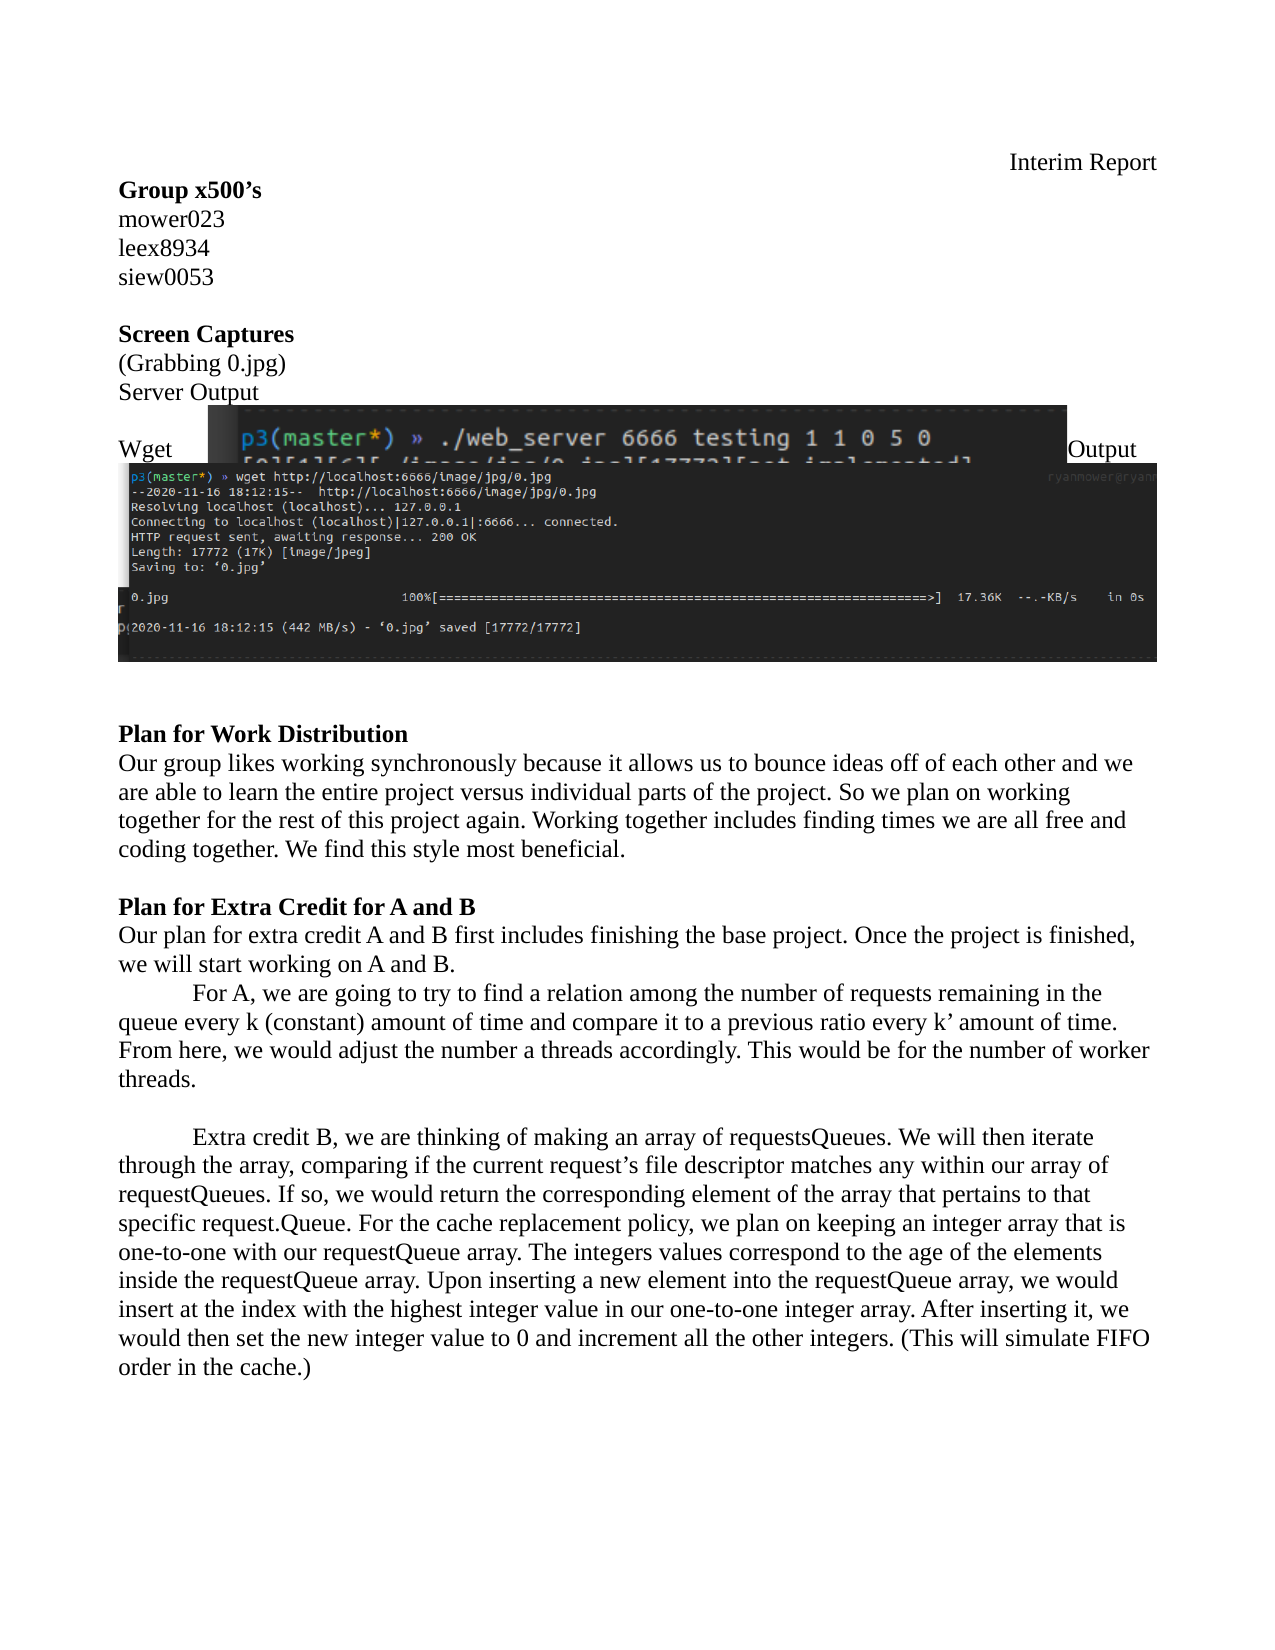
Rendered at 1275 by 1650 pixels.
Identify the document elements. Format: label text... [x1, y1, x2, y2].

text Output [1068, 434, 1157, 463]
text Extra credit B, we are thinking of making an array of requestsQueues. We will then iterate through the array, comparing if the current request’s file descriptor matches any within our array of requestQueues. If so, we would return the corresponding element of the array that pertains to that specific request.Queue. For the cache replacement policy, we plan on keeping an integer array that is one-to-one with our requestQueue array. The integers values correspond to the age of the elements inside the requestQueue array. Upon inserting a new element into the requestQueue array, we would insert at the index with the highest integer value in our one-to-one integer array. After inserting it, we would then set the new integer value to 0 and increment all the other integers. (This will simulate FIFO order in the cache.) [118, 1122, 1157, 1380]
text Group x500’s [118, 176, 1157, 204]
text mower023 [118, 204, 1157, 233]
text Server Output [118, 377, 1157, 406]
text leex8934 [118, 233, 1157, 262]
text Screen Captures [118, 319, 1157, 348]
text (Grabbing 0.jpg) [118, 348, 1157, 377]
text For A, we are going to try to find a relation among the number of requests remaining in the queue every k (constant) amount of time and compare it to a previous ratio every k’ amount of time. From here, we would adjust the number a threads accordingly. This would be for the number of worker threads. [118, 978, 1157, 1093]
text Wget [118, 434, 207, 463]
text Our group likes working synchronously because it allows us to bounce ideas off of each other and we are able to learn the entire project versus individual parts of the project. So we plan on working together for the rest of this project again. Working together includes finding times we are all free and coding together. We find this style most beneficial. [118, 748, 1157, 863]
text Interim Report [118, 147, 1157, 176]
text siew0053 [118, 262, 1157, 291]
text Our plan for extra credit A and B first includes finishing the base project. Once the project is finished, we will start working on A and B. [118, 920, 1157, 978]
text Plan for Extra Credit for A and B [118, 892, 1157, 920]
text Plan for Work Distribution [118, 719, 1157, 748]
